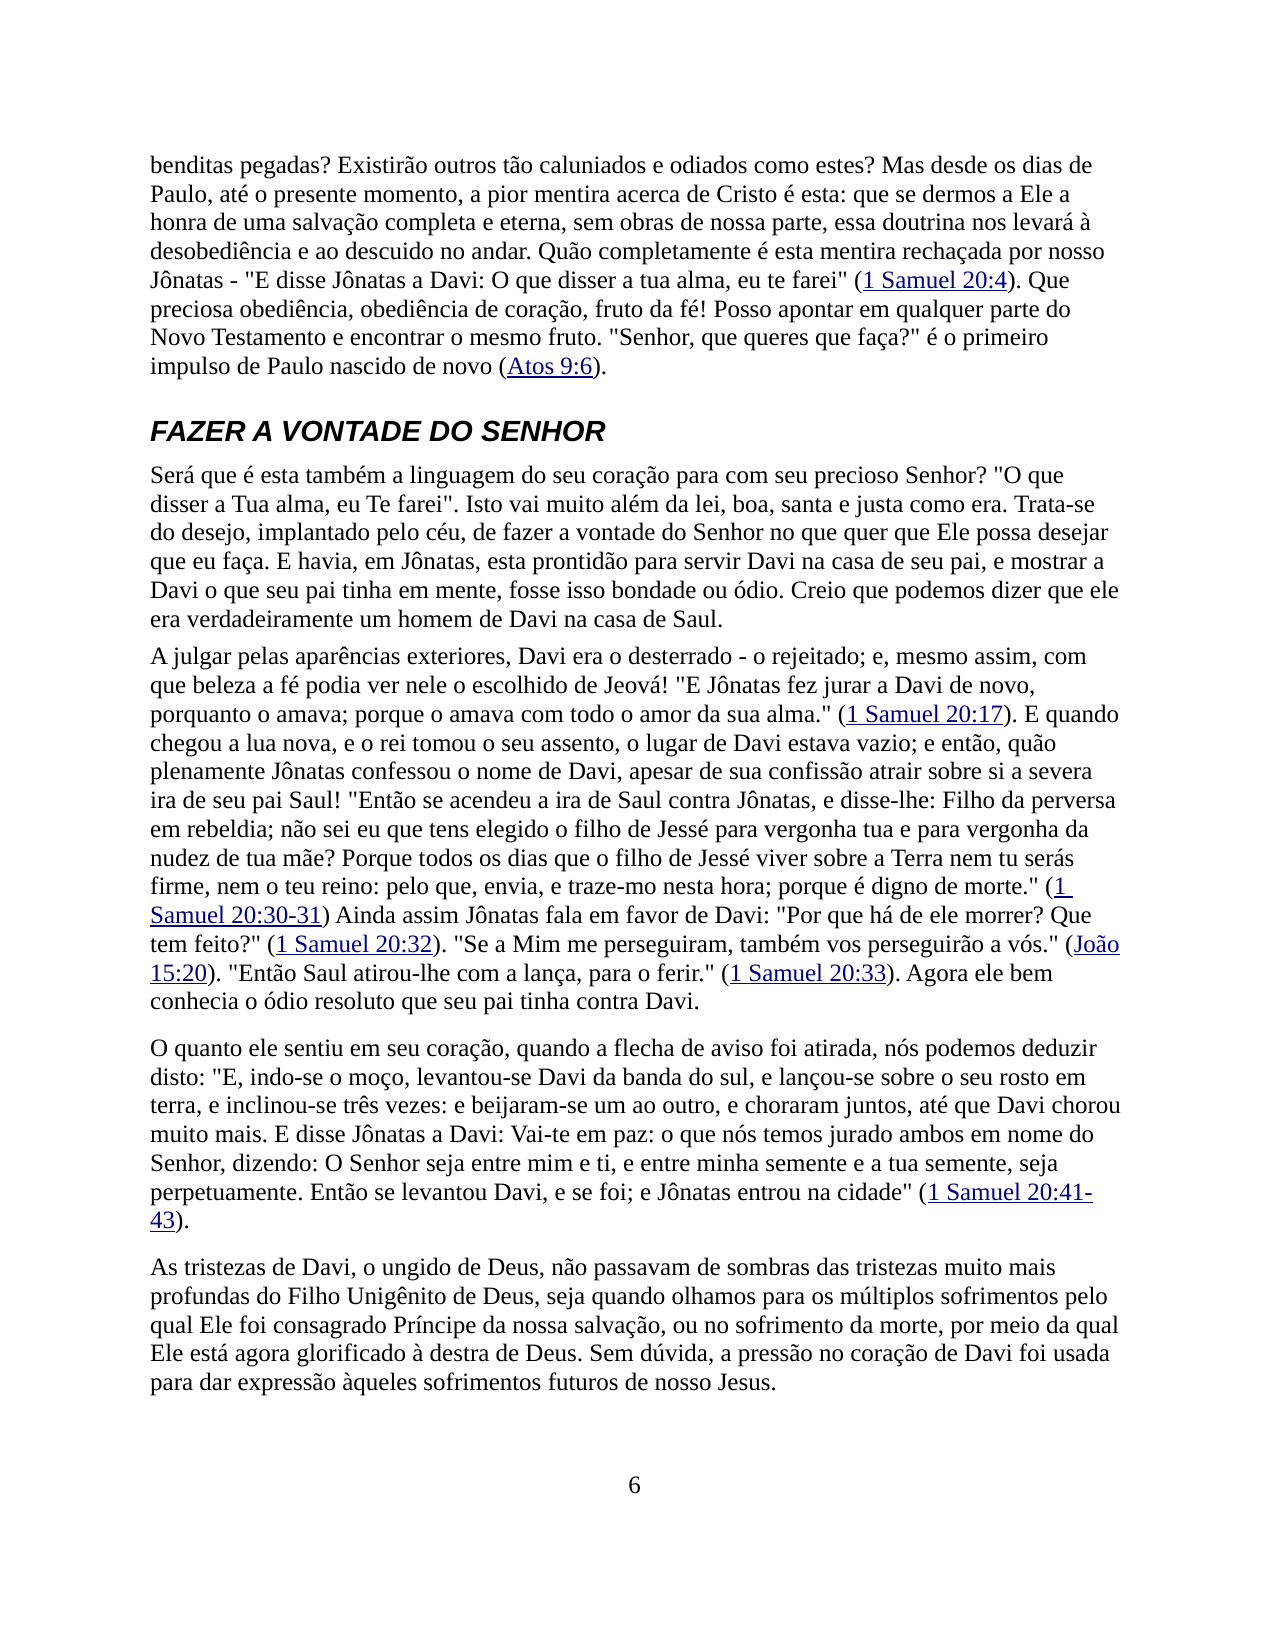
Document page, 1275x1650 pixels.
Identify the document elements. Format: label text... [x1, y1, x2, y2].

subtitle FAZER A VONTADE DO SENHOR [150, 414, 1125, 447]
text benditas pegadas? Existirão outros tão caluniados e odiados como estes? Mas desde os dias de Paulo, até o presente momento, a pior mentira acerca de Cristo é esta: que se dermos a Ele a honra de uma salvação completa e eterna, sem obras de nossa parte, essa doutrina nos levará à desobediência e ao descuido no andar. Quão completamente é esta mentira rechaçada por nosso Jônatas - "E disse Jônatas a Davi: O que disser a tua alma, eu te farei" (1 Samuel 20:4). Que preciosa obediência, obediência de coração, fruto da fé! Posso apontar em qualquer parte do Novo Testamento e encontrar o mesmo fruto. "Senhor, que queres que faça?" é o primeiro impulso de Paulo nascido de novo (Atos 9:6). [150, 150, 1125, 380]
text O quanto ele sentiu em seu coração, quando a flecha de aviso foi atirada, nós podemos deduzir disto: "E, indo-se o moço, levantou-se Davi da banda do sul, e lançou-se sobre o seu rosto em terra, e inclinou-se três vezes: e beijaram-se um ao outro, e choraram juntos, até que Davi chorou muito mais. E disse Jônatas a Davi: Vai-te em paz: o que nós temos jurado ambos em nome do Senhor, dizendo: O Senhor seja entre mim e ti, e entre minha semente e a tua semente, seja perpetuamente. Então se levantou Davi, e se foi; e Jônatas entrou na cidade" (1 Samuel 20:41-43). [150, 1033, 1125, 1234]
text A julgar pelas aparências exteriores, Davi era o desterrado - o rejeitado; e, mesmo assim, com que beleza a fé podia ver nele o escolhido de Jeová! "E Jônatas fez jurar a Davi de novo, porquanto o amava; porque o amava com todo o amor da sua alma." (1 Samuel 20:17). E quando chegou a lua nova, e o rei tomou o seu assento, o lugar de Davi estava vazio; e então, quão plenamente Jônatas confessou o nome de Davi, apesar de sua confissão atrair sobre si a severa ira de seu pai Saul! "Então se acendeu a ira de Saul contra Jônatas, e disse-lhe: Filho da perversa em rebeldia; não sei eu que tens elegido o filho de Jessé para vergonha tua e para vergonha da nudez de tua mãe? Porque todos os dias que o filho de Jessé viver sobre a Terra nem tu serás firme, nem o teu reino: pelo que, envia, e traze-mo nesta hora; porque é digno de morte." (1 Samuel 20:30-31) Ainda assim Jônatas fala em favor de Davi: "Por que há de ele morrer? Que tem feito?" (1 Samuel 20:32). "Se a Mim me perseguiram, também vos perseguirão a vós." (João 15:20). "Então Saul atirou-lhe com a lança, para o ferir." (1 Samuel 20:33). Agora ele bem conhecia o ódio resoluto que seu pai tinha contra Davi. [150, 641, 1125, 1015]
text Será que é esta também a linguagem do seu coração para com seu precioso Senhor? "O que disser a Tua alma, eu Te farei". Isto vai muito além da lei, boa, santa e justa como era. Trata-se do desejo, implantado pelo céu, de fazer a vontade do Senhor no que quer que Ele possa desejar que eu faça. E havia, em Jônatas, esta prontidão para servir Davi na casa de seu pai, e mostrar a Davi o que seu pai tinha em mente, fosse isso bondade ou ódio. Creio que podemos dizer que ele era verdadeiramente um homem de Davi na casa de Saul. [150, 460, 1125, 632]
text As tristezas de Davi, o ungido de Deus, não passavam de sombras das tristezas muito mais profundas do Filho Unigênito de Deus, seja quando olhamos para os múltiplos sofrimentos pelo qual Ele foi consagrado Príncipe da nossa salvação, ou no sofrimento da morte, por meio da qual Ele está agora glorificado à destra de Deus. Sem dúvida, a pressão no coração de Davi foi usada para dar expressão àqueles sofrimentos futuros de nosso Jesus. [150, 1252, 1125, 1396]
